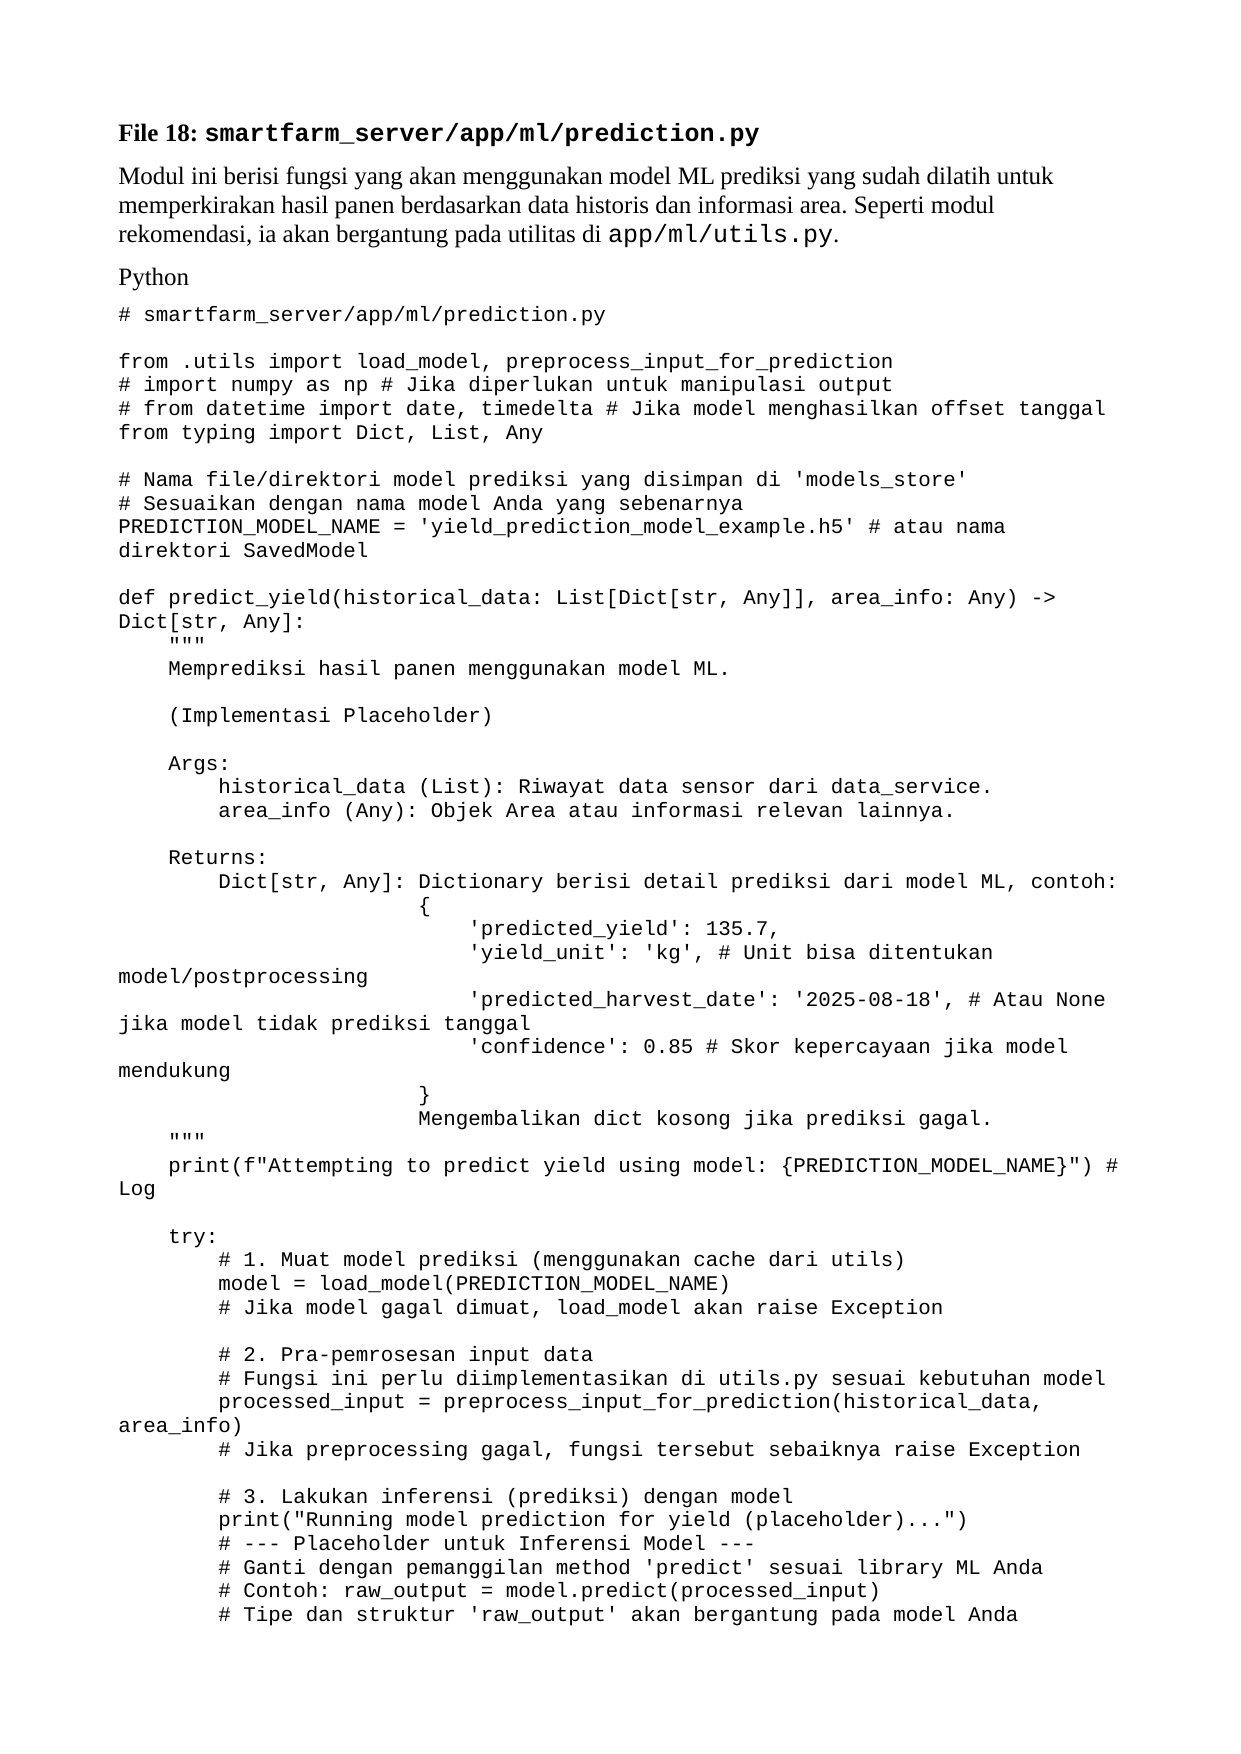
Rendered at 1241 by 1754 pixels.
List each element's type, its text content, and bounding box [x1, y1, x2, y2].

text print("Running model prediction for yield (placeholder)...") [118, 1509, 1122, 1533]
text Args: [118, 753, 1122, 776]
text 'confidence': 0.85 # Skor kepercayaan jika model mendukung [118, 1037, 1122, 1084]
text try: [118, 1226, 1122, 1249]
text # Nama file/direktori model prediksi yang disimpan di 'models_store' [118, 469, 1122, 493]
text 'yield_unit': 'kg', # Unit bisa ditentukan model/postprocessing [118, 942, 1122, 989]
text PREDICTION_MODEL_NAME = 'yield_prediction_model_example.h5' # atau nama direktori SavedModel [118, 516, 1122, 564]
text area_info (Any): Objek Area atau informasi relevan lainnya. [118, 800, 1122, 824]
text Returns: [118, 847, 1122, 871]
text from typing import Dict, List, Any [118, 422, 1122, 445]
text 'predicted_harvest_date': '2025-08-18', # Atau None jika model tidak prediksi tanggal [118, 989, 1122, 1037]
text processed_input = preprocess_input_for_prediction(historical_data, area_info) [118, 1391, 1122, 1438]
text # Tipe dan struktur 'raw_output' akan bergantung pada model Anda [118, 1604, 1122, 1628]
text } [118, 1084, 1122, 1107]
text # Fungsi ini perlu diimplementasikan di utils.py sesuai kebutuhan model [118, 1368, 1122, 1391]
text 'predicted_yield': 135.7, [118, 918, 1122, 942]
text Python [118, 262, 1122, 291]
text # import numpy as np # Jika diperlukan untuk manipulasi output [118, 374, 1122, 398]
text # smartfarm_server/app/ml/prediction.py [118, 303, 1122, 327]
text # from datetime import date, timedelta # Jika model menghasilkan offset tanggal [118, 398, 1122, 422]
text # 3. Lakukan inferensi (prediksi) dengan model [118, 1486, 1122, 1509]
text historical_data (List): Riwayat data sensor dari data_service. [118, 776, 1122, 800]
text # Sesuaikan dengan nama model Anda yang sebenarnya [118, 493, 1122, 516]
text Modul ini berisi fungsi yang akan menggunakan model ML prediksi yang sudah dilatih untuk memperkirakan hasil panen berdasarkan data historis dan informasi area. Seperti modul rekomendasi, ia akan bergantung pada utilitas di app/ml/utils.py. [118, 161, 1122, 250]
text # Contoh: raw_output = model.predict(processed_input) [118, 1580, 1122, 1604]
text Memprediksi hasil panen menggunakan model ML. [118, 658, 1122, 682]
text model = load_model(PREDICTION_MODEL_NAME) [118, 1273, 1122, 1297]
text from .utils import load_model, preprocess_input_for_prediction [118, 351, 1122, 374]
text # --- Placeholder untuk Inferensi Model --- [118, 1533, 1122, 1557]
text (Implementasi Placeholder) [118, 706, 1122, 729]
text print(f"Attempting to predict yield using model: {PREDICTION_MODEL_NAME}") # Log [118, 1155, 1122, 1202]
text """ [118, 634, 1122, 658]
text # 2. Pra-pemrosesan input data [118, 1344, 1122, 1368]
text # 1. Muat model prediksi (menggunakan cache dari utils) [118, 1249, 1122, 1273]
text Dict[str, Any]: Dictionary berisi detail prediksi dari model ML, contoh: [118, 871, 1122, 895]
text File 18: smartfarm_server/app/ml/prediction.py [118, 118, 1122, 149]
text { [118, 895, 1122, 918]
text """ [118, 1131, 1122, 1155]
text def predict_yield(historical_data: List[Dict[str, Any]], area_info: Any) -> Dict[str, Any]: [118, 587, 1122, 634]
text # Jika model gagal dimuat, load_model akan raise Exception [118, 1297, 1122, 1320]
text Mengembalikan dict kosong jika prediksi gagal. [118, 1107, 1122, 1131]
text # Ganti dengan pemanggilan method 'predict' sesuai library ML Anda [118, 1557, 1122, 1580]
text # Jika preprocessing gagal, fungsi tersebut sebaiknya raise Exception [118, 1438, 1122, 1462]
